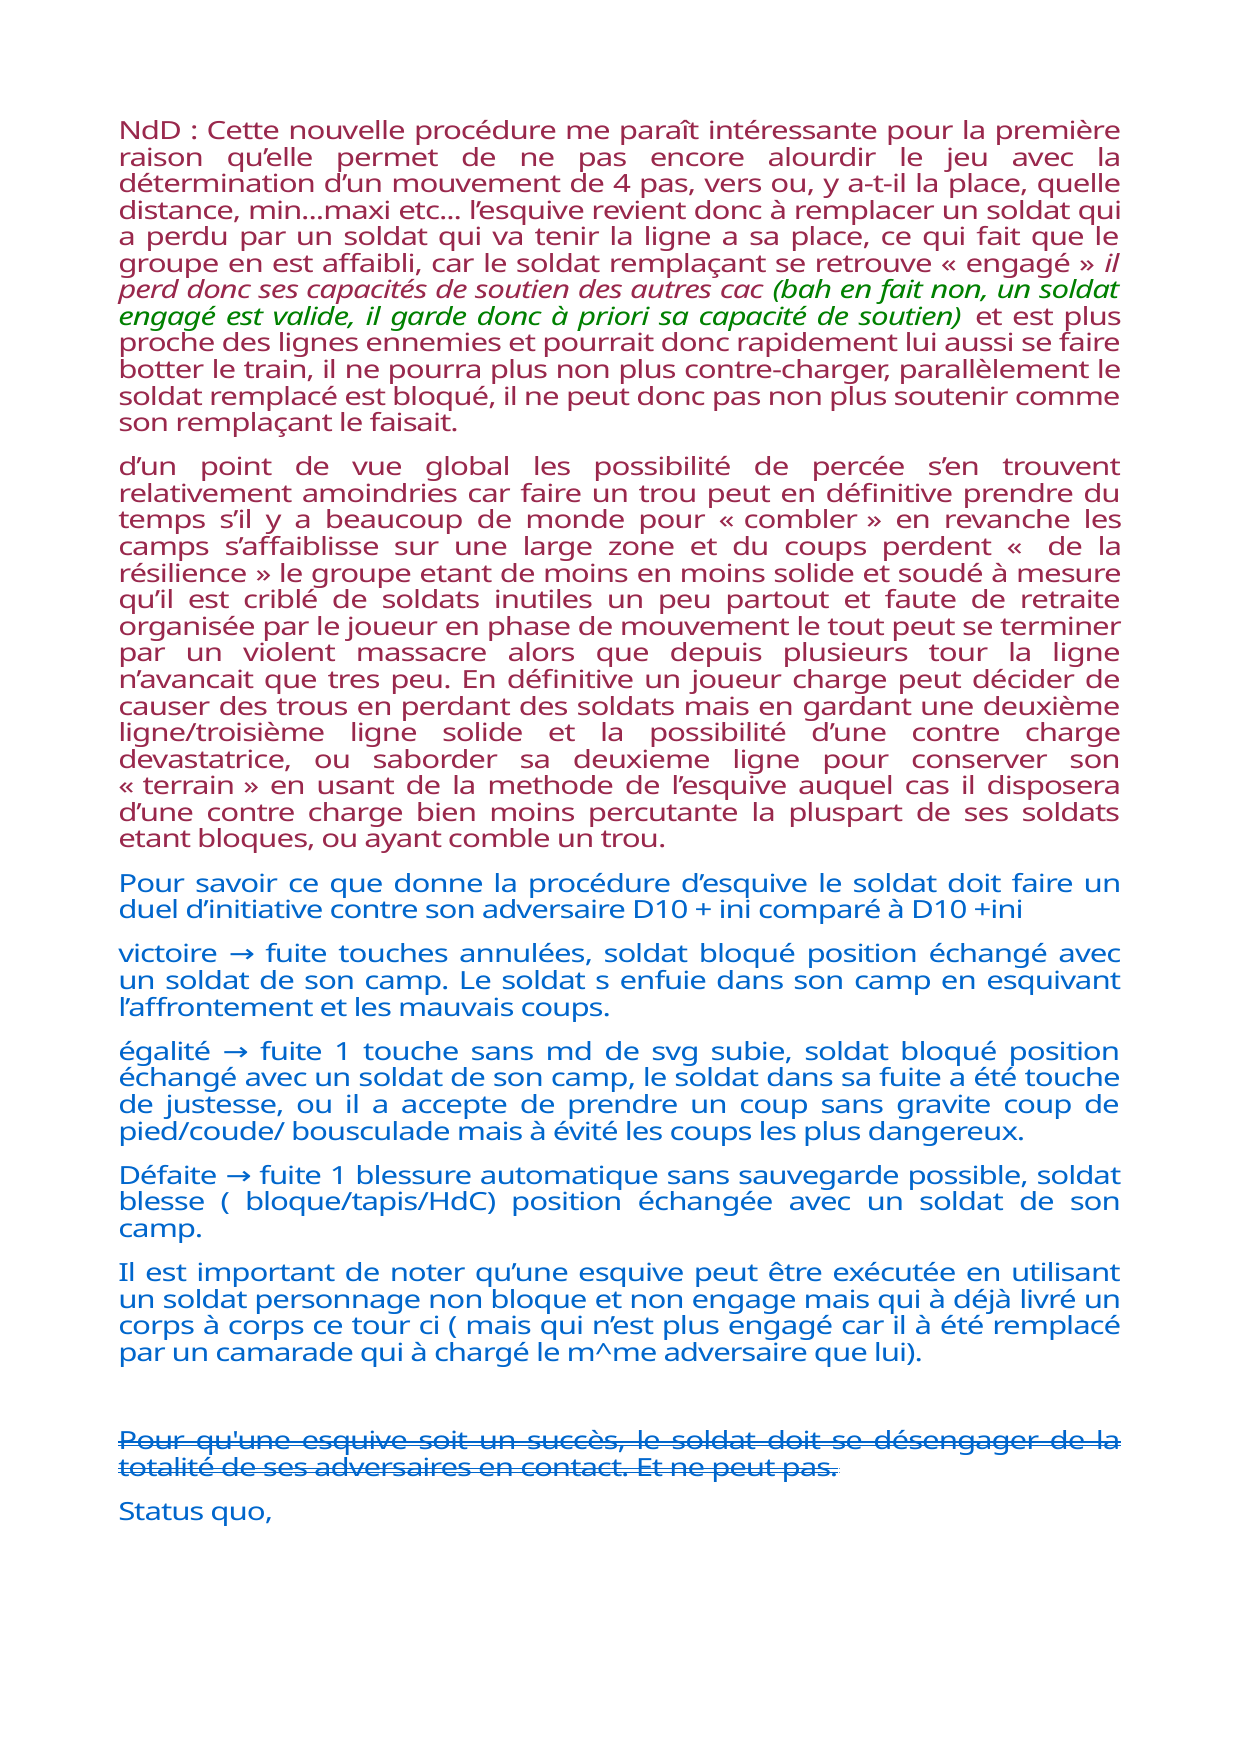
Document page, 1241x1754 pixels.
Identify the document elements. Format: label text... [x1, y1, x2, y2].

text Pour qu'une esquive soit un succès, le soldat doit se désengager de la totalité de ses adversaires en contact. Et ne peut pas. [118, 1428, 1122, 1482]
text victoire → fuite touches annulées, soldat bloqué position échangé avec un soldat de son camp. Le soldat s enfuie dans son camp en esquivant l’affrontement et les mauvais coups. [118, 942, 1122, 1021]
text égalité → fuite 1 touche sans md de svg subie, soldat bloqué position échangé avec un soldat de son camp, le soldat dans sa fuite a été touche de justesse, ou il a accepte de prendre un coup sans gravite coup de pied/coude/ bousculade mais à évité les coups les plus dangereux. [118, 1039, 1122, 1145]
text Il est important de noter qu’une esquive peut être exécutée en utilisant un soldat personnage non bloque et non engage mais qui à déjà livré un corps à corps ce tour ci ( mais qui n’est plus engagé car il à été remplacé par un camarade qui à chargé le m^me adversaire que lui). [118, 1260, 1122, 1367]
text Défaite → fuite 1 blessure automatique sans sauvegarde possible, soldat blesse ( bloque/tapis/HdC) position échangée avec un soldat de son camp. [118, 1163, 1122, 1243]
text d’un point de vue global les possibilité de percée s’en trouvent relativement amoindries car faire un trou peut en définitive prendre du temps s’il y a beaucoup de monde pour « combler » en revanche les camps s’affaiblisse sur une large zone et du coups perdent « de la résilience » le groupe etant de moins en moins solide et soudé à mesure qu’il est criblé de soldats inutiles un peu partout et faute de retraite organisée par le joueur en phase de mouvement le tout peut se terminer par un violent massacre alors que depuis plusieurs tour la ligne n’avancait que tres peu. En définitive un joueur charge peut décider de causer des trous en perdant des soldats mais en gardant une deuxième ligne/troisième ligne solide et la possibilité d’une contre charge devastatrice, ou saborder sa deuxieme ligne pour conserver son « terrain » en usant de la methode de l’esquive auquel cas il disposera d’une contre charge bien moins percutante la pluspart de ses soldats etant bloques, ou ayant comble un trou. [118, 454, 1122, 853]
text Pour savoir ce que donne la procédure d’esquive le soldat doit faire un duel d’initiative contre son adversaire D10 + ini comparé à D10 +ini [118, 871, 1122, 924]
text NdD : Cette nouvelle procédure me paraît intéressante pour la première raison qu’elle permet de ne pas encore alourdir le jeu avec la détermination d’un mouvement de 4 pas, vers ou, y a-t-il la place, quelle distance, min...maxi etc... l’esquive revient donc à remplacer un soldat qui a perdu par un soldat qui va tenir la ligne a sa place, ce qui fait que le groupe en est affaibli, car le soldat remplaçant se retrouve « engagé » il perd donc ses capacités de soutien des autres cac (bah en fait non, un soldat engagé est valide, il garde donc à priori sa capacité de soutien) et est plus proche des lignes ennemies et pourrait donc rapidement lui aussi se faire botter le train, il ne pourra plus non plus contre-charger, parallèlement le soldat remplacé est bloqué, il ne peut donc pas non plus soutenir comme son remplaçant le faisait. [118, 118, 1122, 437]
text Status quo, [118, 1499, 1122, 1526]
